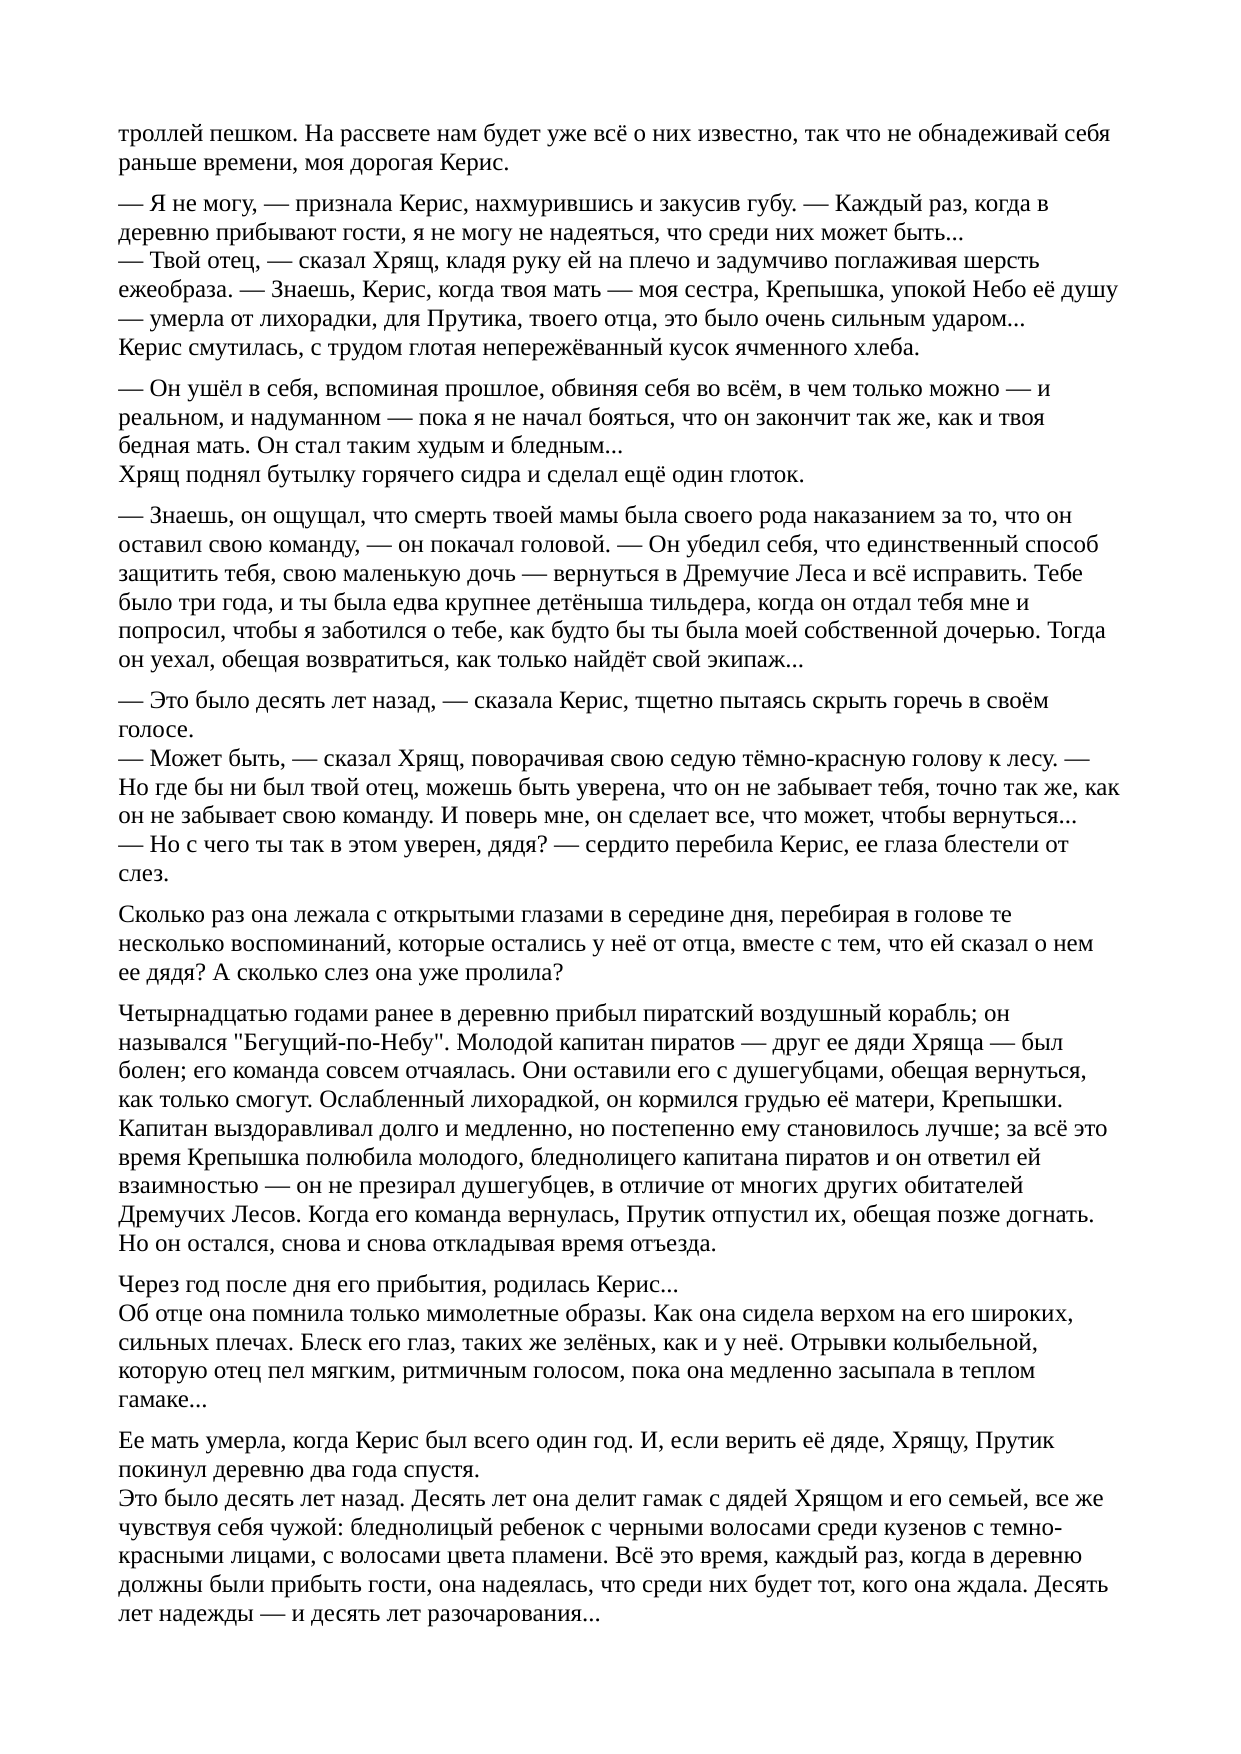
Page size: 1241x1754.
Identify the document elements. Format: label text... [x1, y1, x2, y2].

text Через год после дня его прибытия, родилась Керис... Об отце она помнила только мимолетные образы. Как она сидела верхом на его широких, сильных плечах. Блеск его глаз, таких же зелёных, как и у неё. Отрывки колыбельной, которую отец пел мягким, ритмичным голосом, пока она медленно засыпала в теплом гамаке... [118, 1269, 1122, 1413]
text — Знаешь, он ощущал, что смерть твоей мамы была своего рода наказанием за то, что он оставил свою команду, — он покачал головой. — Он убедил себя, что единственный способ защитить тебя, свою маленькую дочь — вернуться в Дремучие Леса и всё исправить. Тебе было три года, и ты была едва крупнее детёныша тильдера, когда он отдал тебя мне и попросил, чтобы я заботился о тебе, как будто бы ты была моей собственной дочерью. Тогда он уехал, обещая возвратиться, как только найдёт свой экипаж... [118, 501, 1122, 673]
text — Он ушёл в себя, вспоминая прошлое, обвиняя себя во всём, в чем только можно — и реальном, и надуманном — пока я не начал бояться, что он закончит так же, как и твоя бедная мать. Он стал таким худым и бледным... Хрящ поднял бутылку горячего сидра и сделал ещё один глоток. [118, 373, 1122, 488]
text — Я не могу, — признала Керис, нахмурившись и закусив губу. — Каждый раз, когда в деревню прибывают гости, я не могу не надеяться, что среди них может быть... — Твой отец, — сказал Хрящ, кладя руку ей на плечо и задумчиво поглаживая шерсть ежеобраза. — Знаешь, Керис, когда твоя мать — моя сестра, Крепышка, упокой Небо её душу — умерла от лихорадки, для Прутика, твоего отца, это было очень сильным ударом... Керис смутилась, с трудом глотая непережёванный кусок ячменного хлеба. [118, 188, 1122, 361]
text Четырнадцатью годами ранее в деревню прибыл пиратский воздушный корабль; он назывался "Бегущий-по-Небу". Молодой капитан пиратов — друг ее дяди Хряща — был болен; его команда совсем отчаялась. Они оставили его с душегубцами, обещая вернуться, как только смогут. Ослабленный лихорадкой, он кормился грудью её матери, Крепышки. Капитан выздоравливал долго и медленно, но постепенно ему становилось лучше; за всё это время Крепышка полюбила молодого, бледнолицего капитана пиратов и он ответил ей взаимностью — он не презирал душегубцев, в отличие от многих других обитателей Дремучих Лесов. Когда его команда вернулась, Прутик отпустил их, обещая позже догнать. Но он остался, снова и снова откладывая время отъезда. [118, 998, 1122, 1257]
text троллей пешком. На рассвете нам будет уже всё о них известно, так что не обнадеживай себя раньше времени, моя дорогая Керис. [118, 118, 1122, 176]
text Сколько раз она лежала с открытыми глазами в середине дня, перебирая в голове те несколько воспоминаний, которые остались у неё от отца, вместе с тем, что ей сказал о нем ее дядя? А сколько слез она уже пролила? [118, 899, 1122, 986]
text — Это было десять лет назад, — сказала Керис, тщетно пытаясь скрыть горечь в своём голосе. — Может быть, — сказал Хрящ, поворачивая свою седую тёмно-красную голову к лесу. — Но где бы ни был твой отец, можешь быть уверена, что он не забывает тебя, точно так же, как он не забывает свою команду. И поверь мне, он сделает все, что может, чтобы вернуться... — Но с чего ты так в этом уверен, дядя? — сердито перебила Керис, ее глаза блестели от слез. [118, 686, 1122, 887]
text Ее мать умерла, когда Керис был всего один год. И, если верить её дяде, Хрящу, Прутик покинул деревню два года спустя. Это было десять лет назад. Десять лет она делит гамак с дядей Хрящом и его семьей, все же чувствуя себя чужой: бледнолицый ребенок с черными волосами среди кузенов с темно-красными лицами, с волосами цвета пламени. Всё это время, каждый раз, когда в деревню должны были прибыть гости, она надеялась, что среди них будет тот, кого она ждала. Десять лет надежды — и десять лет разочарования... [118, 1426, 1122, 1627]
